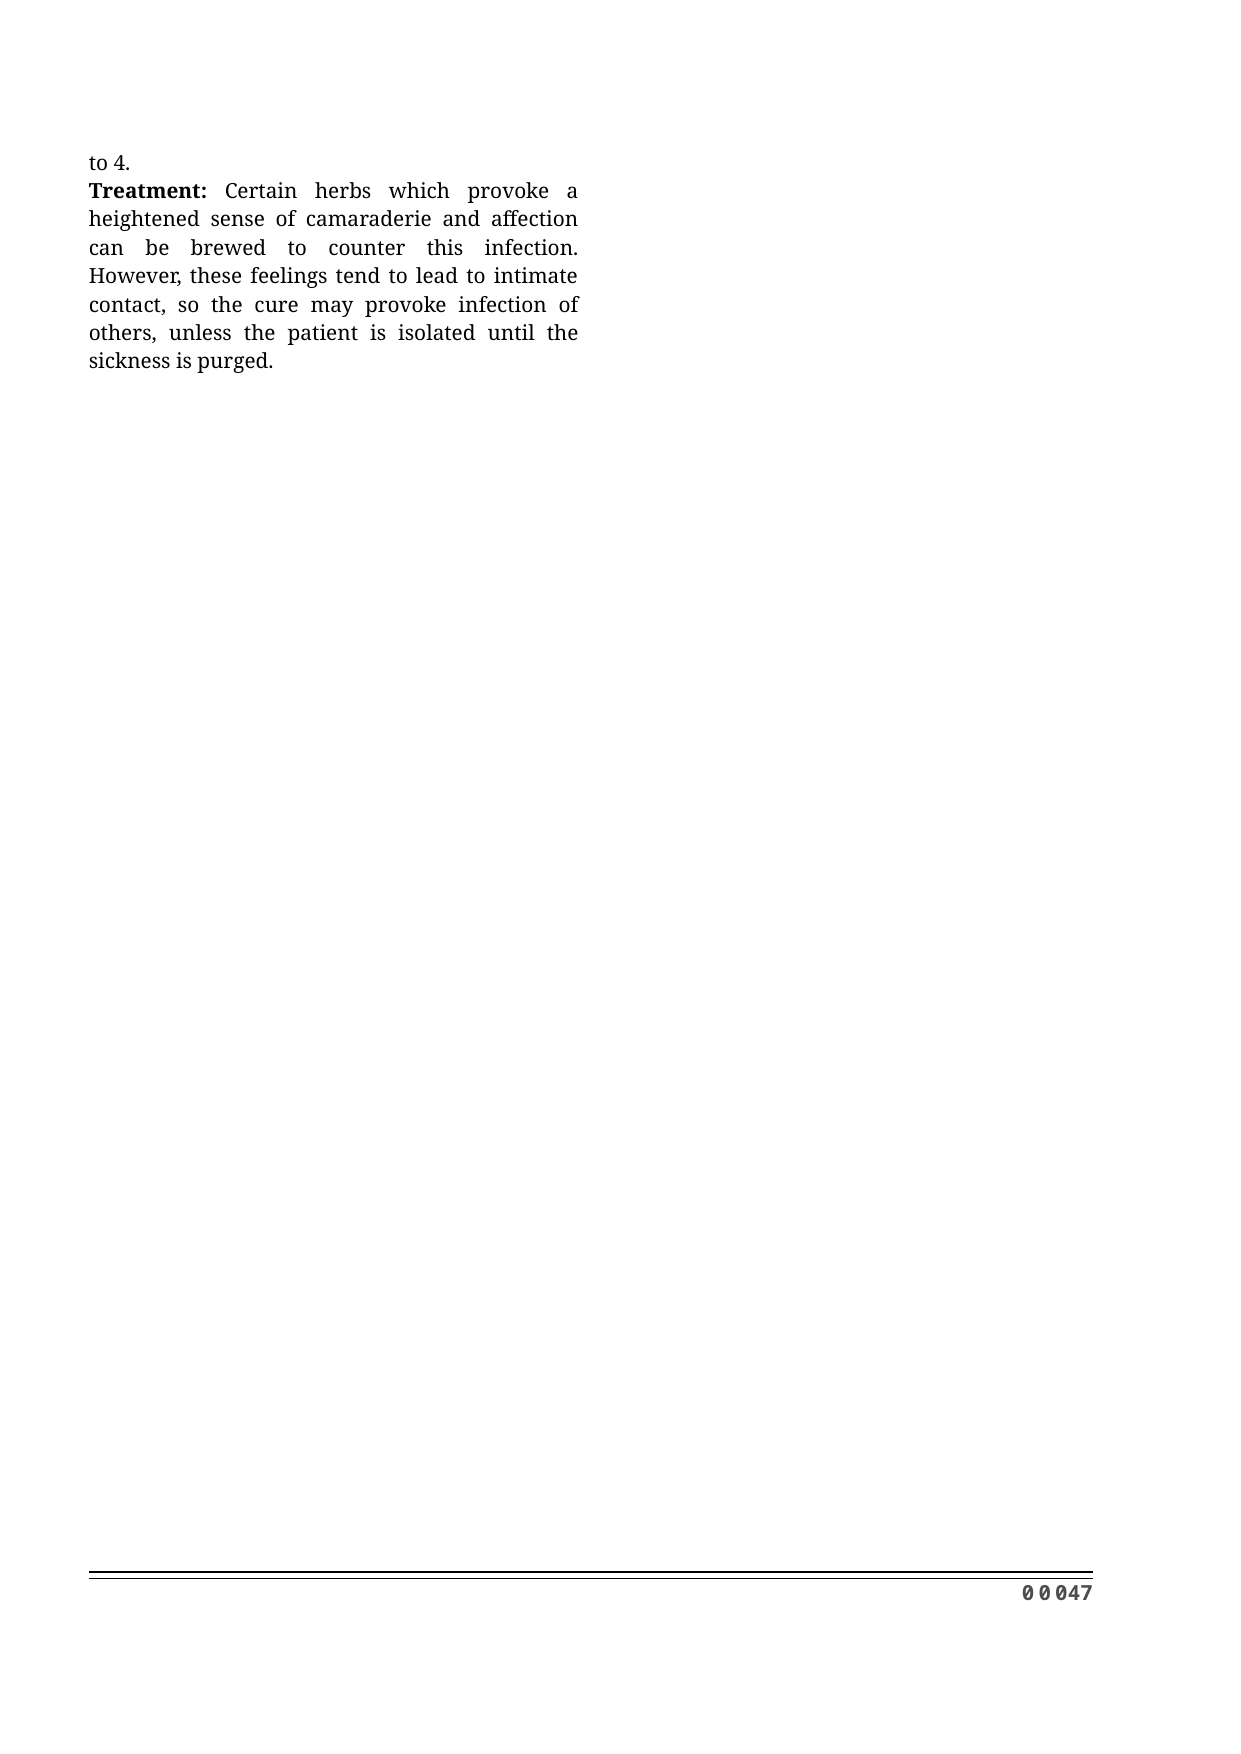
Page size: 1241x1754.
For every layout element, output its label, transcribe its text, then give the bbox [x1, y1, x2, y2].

text Treatment: Certain herbs which provoke a heightened sense of camaraderie and affection can be brewed to counter this infection. However, these feelings tend to lead to intimate contact, so the cure may provoke infection of others, unless the patient is isolated until the sickness is purged. [88, 176, 579, 375]
text to 4. [88, 148, 579, 176]
